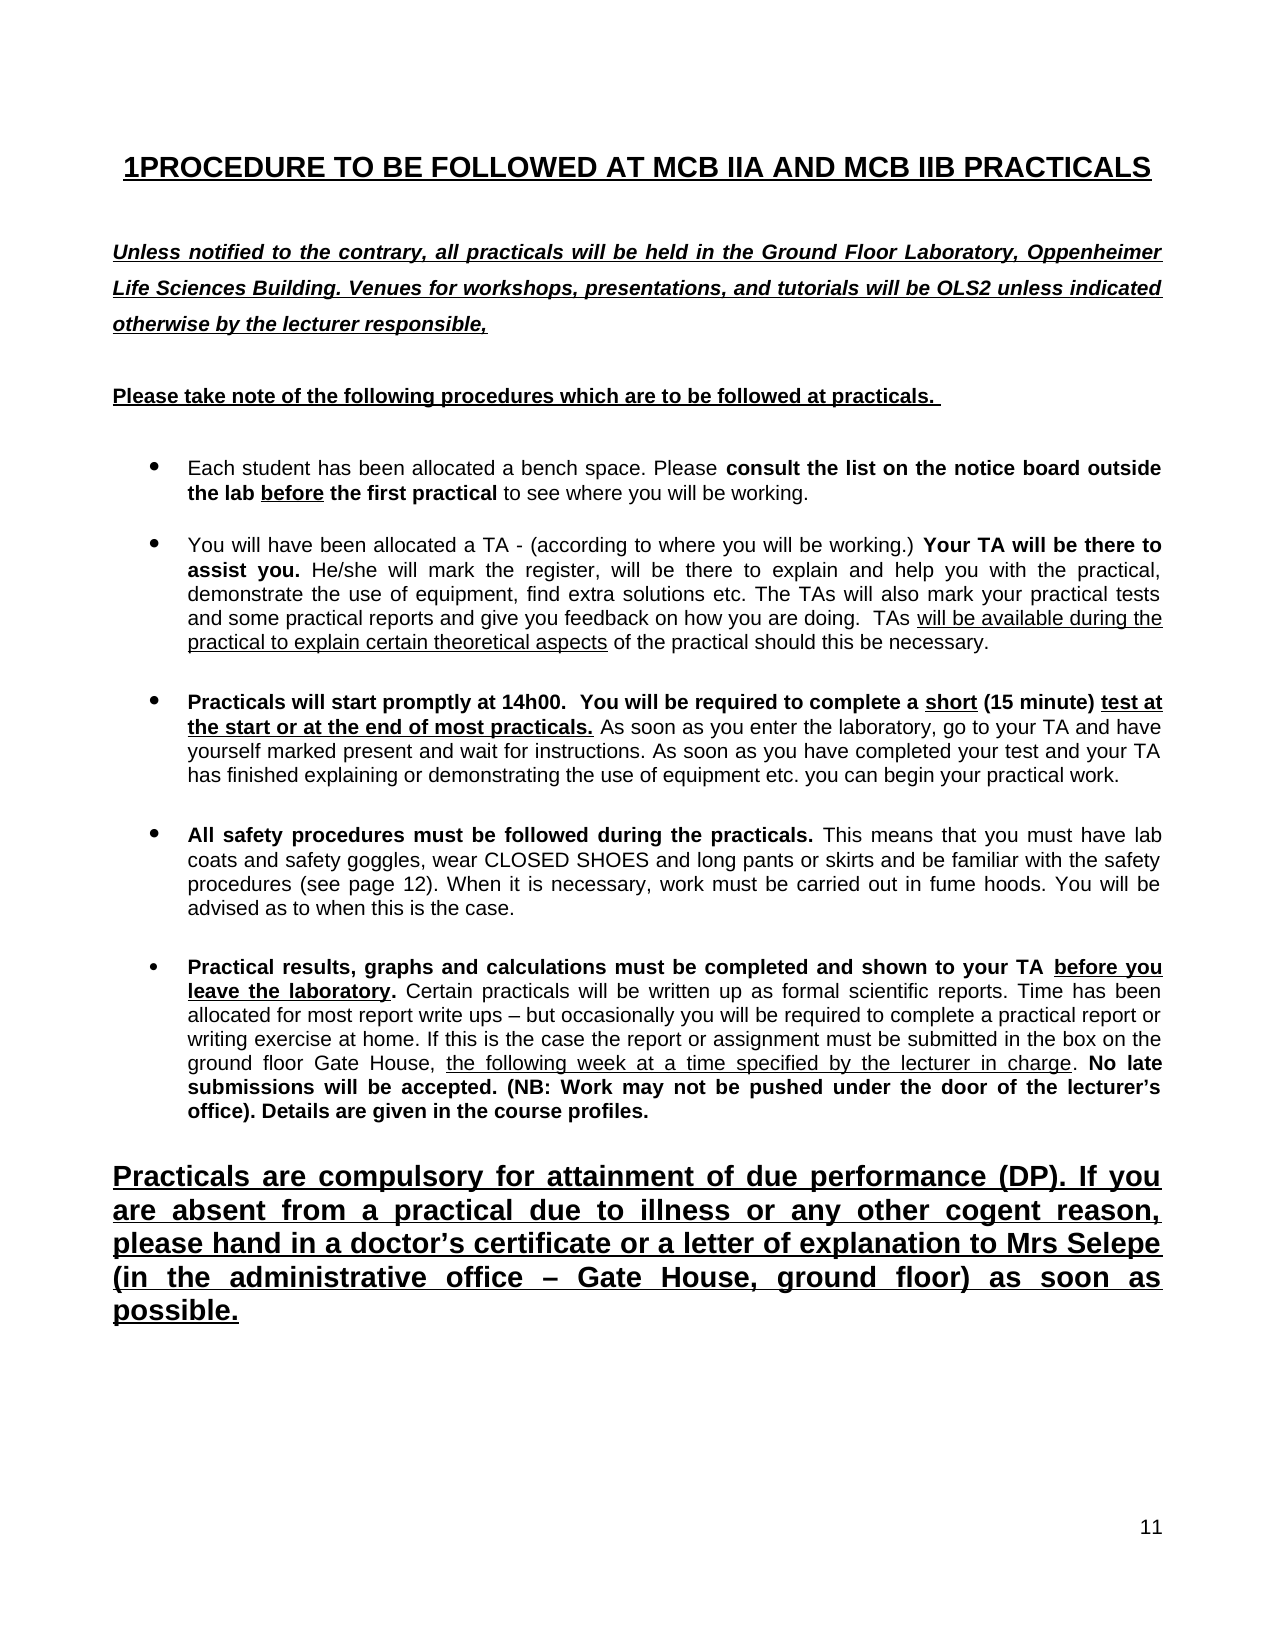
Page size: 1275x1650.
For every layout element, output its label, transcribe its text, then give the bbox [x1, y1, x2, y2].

text Unless notified to the contrary, all practicals will be held in the Ground Floor Laboratory, Oppenheimer [112, 240, 1162, 261]
list Each student has been allocated a bench space. Please consult the list on the notice board outside the lab before the first practical to see where you will be working. [150, 455, 1162, 504]
text Life Sciences Building. Venues for workshops, presentations, and tutorials will be OLS2 unless indicated [112, 262, 1162, 297]
list You will have been allocated a TA - (according to where you will be working.) Your TA will be there to assist you. He/she will mark the register, will be there to explain and help you with the practical, demonstrate the use of equipment, find extra solutions etc. The TAs will also mark your practical tests and some practical reports and give you feedback on how you are doing. TAs will be available during the practical to explain certain theoretical aspects of the practical should this be necessary. [150, 533, 1162, 654]
list Practicals will start promptly at 14h00. You will be required to complete a short (15 minute) test at the start or at the end of most practicals. As soon as you enter the laboratory, go to your TA and have yourself marked present and wait for instructions. As soon as you have completed your test and your TA has finished explaining or demonstrating the use of equipment etc. you can begin your practical work. [150, 689, 1162, 786]
text otherwise by the lecturer responsible, [112, 298, 1162, 336]
text please hand in a doctor’s certificate or a letter of explanation to Mrs Selepe [112, 1223, 1162, 1255]
list All safety procedures must be followed during the practicals. This means that you must have lab coats and safety goggles, wear CLOSED SHOES and long pants or skirts and be familiar with the safety procedures (see page 12). When it is necessary, work must be carried out in fume hoods. You will be advised as to when this is the case. [150, 822, 1162, 919]
text possible. [112, 1290, 1162, 1327]
text (in the administrative office – Gate House, ground floor) as soon as [112, 1256, 1162, 1289]
text 1PROCEDURE TO BE FOLLOWED AT MCB IIA AND MCB IIB PRACTICALS [112, 150, 1162, 183]
list Practical results, graphs and calculations must be completed and shown to your TA before you leave the laboratory. Certain practicals will be written up as formal scientific reports. Time has been allocated for most report write ups – but occasionally you will be required to complete a practical report or writing exercise at home. If this is the case the report or assignment must be submitted in the box on the ground floor Gate House, the following week at a time specified by the lecturer in charge. No late submissions will be accepted. (NB: Work may not be pushed under the door of the lecturer’s office). Details are given in the course profiles. [150, 955, 1162, 1123]
text Practicals are compulsory for attainment of due performance (DP). If you [112, 1159, 1162, 1188]
text are absent from a practical due to illness or any other cogent reason, [112, 1189, 1162, 1222]
text Please take note of the following procedures which are to be followed at practicals. [112, 383, 1162, 407]
